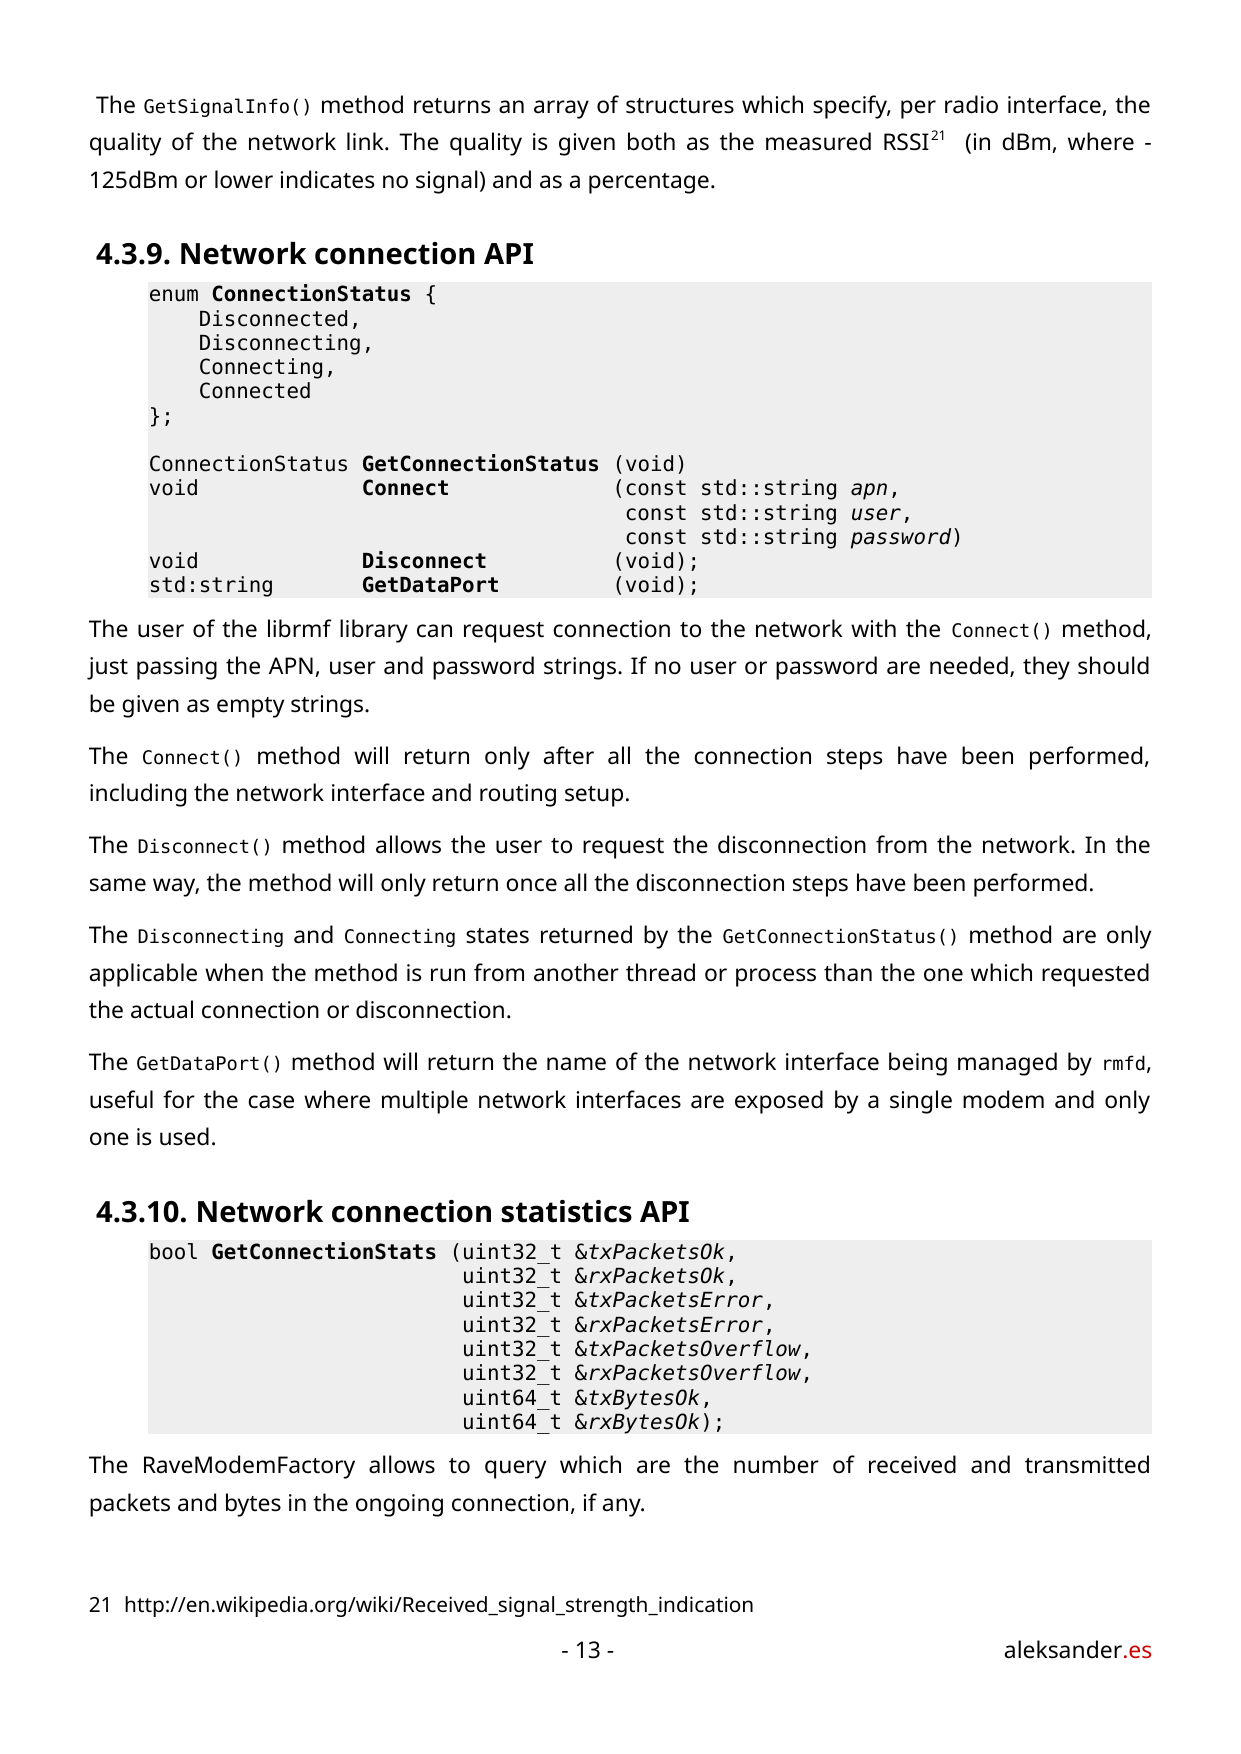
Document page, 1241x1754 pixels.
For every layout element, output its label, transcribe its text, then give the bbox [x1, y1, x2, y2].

text uint64_t &txBytesOk, [148, 1386, 1152, 1410]
text The GetDataPort() method will return the name of the network interface being managed by rmfd, useful for the case where multiple network interfaces are exposed by a single modem and only one is used. [88, 1046, 1152, 1152]
text uint32_t &rxPacketsError, [148, 1313, 1152, 1337]
text The RaveModemFactory allows to query which are the number of received and transmitted packets and bytes in the ongoing connection, if any. [88, 1449, 1152, 1518]
text The GetSignalInfo() method returns an array of structures which specify, per radio interface, the quality of the network link. The quality is given both as the measured RSSI (in dBm, where -125dBm or lower indicates no signal) and as a percentage. [88, 88, 1152, 195]
text http://en.wikipedia.org/wiki/Received_signal_strength_indication [88, 1590, 1152, 1619]
text enum ConnectionStatus { [148, 282, 1152, 307]
text Connecting, [148, 355, 1152, 379]
text The Connect() method will return only after all the connection steps have been performed, including the network interface and routing setup. [88, 740, 1152, 809]
text Disconnecting, [148, 331, 1152, 355]
text uint32_t &txPacketsError, [148, 1288, 1152, 1313]
text void Disconnect (void); [148, 549, 1152, 573]
text bool GetConnectionStats (uint32_t &txPacketsOk, [148, 1240, 1152, 1264]
text uint32_t &txPacketsOverflow, [148, 1337, 1152, 1361]
subtitle Network connection statistics API [88, 1191, 1152, 1231]
text const std::string password) [148, 525, 1152, 549]
text The user of the librmf library can request connection to the network with the Connect() method, just passing the APN, user and password strings. If no user or password are needed, they should be given as empty strings. [88, 613, 1152, 719]
text The Disconnect() method allows the user to request the disconnection from the network. In the same way, the method will only return once all the disconnection steps have been performed. [88, 829, 1152, 898]
text Disconnected, [148, 307, 1152, 331]
text The Disconnecting and Connecting states returned by the GetConnectionStatus() method are only applicable when the method is run from another thread or process than the one which requested the actual connection or disconnection. [88, 919, 1152, 1025]
subtitle Network connection API [88, 234, 1152, 273]
text std:string GetDataPort (void); [148, 573, 1152, 598]
text uint32_t &rxPacketsOverflow, [148, 1361, 1152, 1386]
text }; [148, 404, 1152, 428]
text const std::string user, [148, 501, 1152, 525]
text uint64_t &rxBytesOk); [148, 1410, 1152, 1434]
text ConnectionStatus GetConnectionStatus (void) [148, 452, 1152, 476]
text void Connect (const std::string apn, [148, 476, 1152, 501]
text uint32_t &rxPacketsOk, [148, 1264, 1152, 1288]
text Connected [148, 379, 1152, 404]
